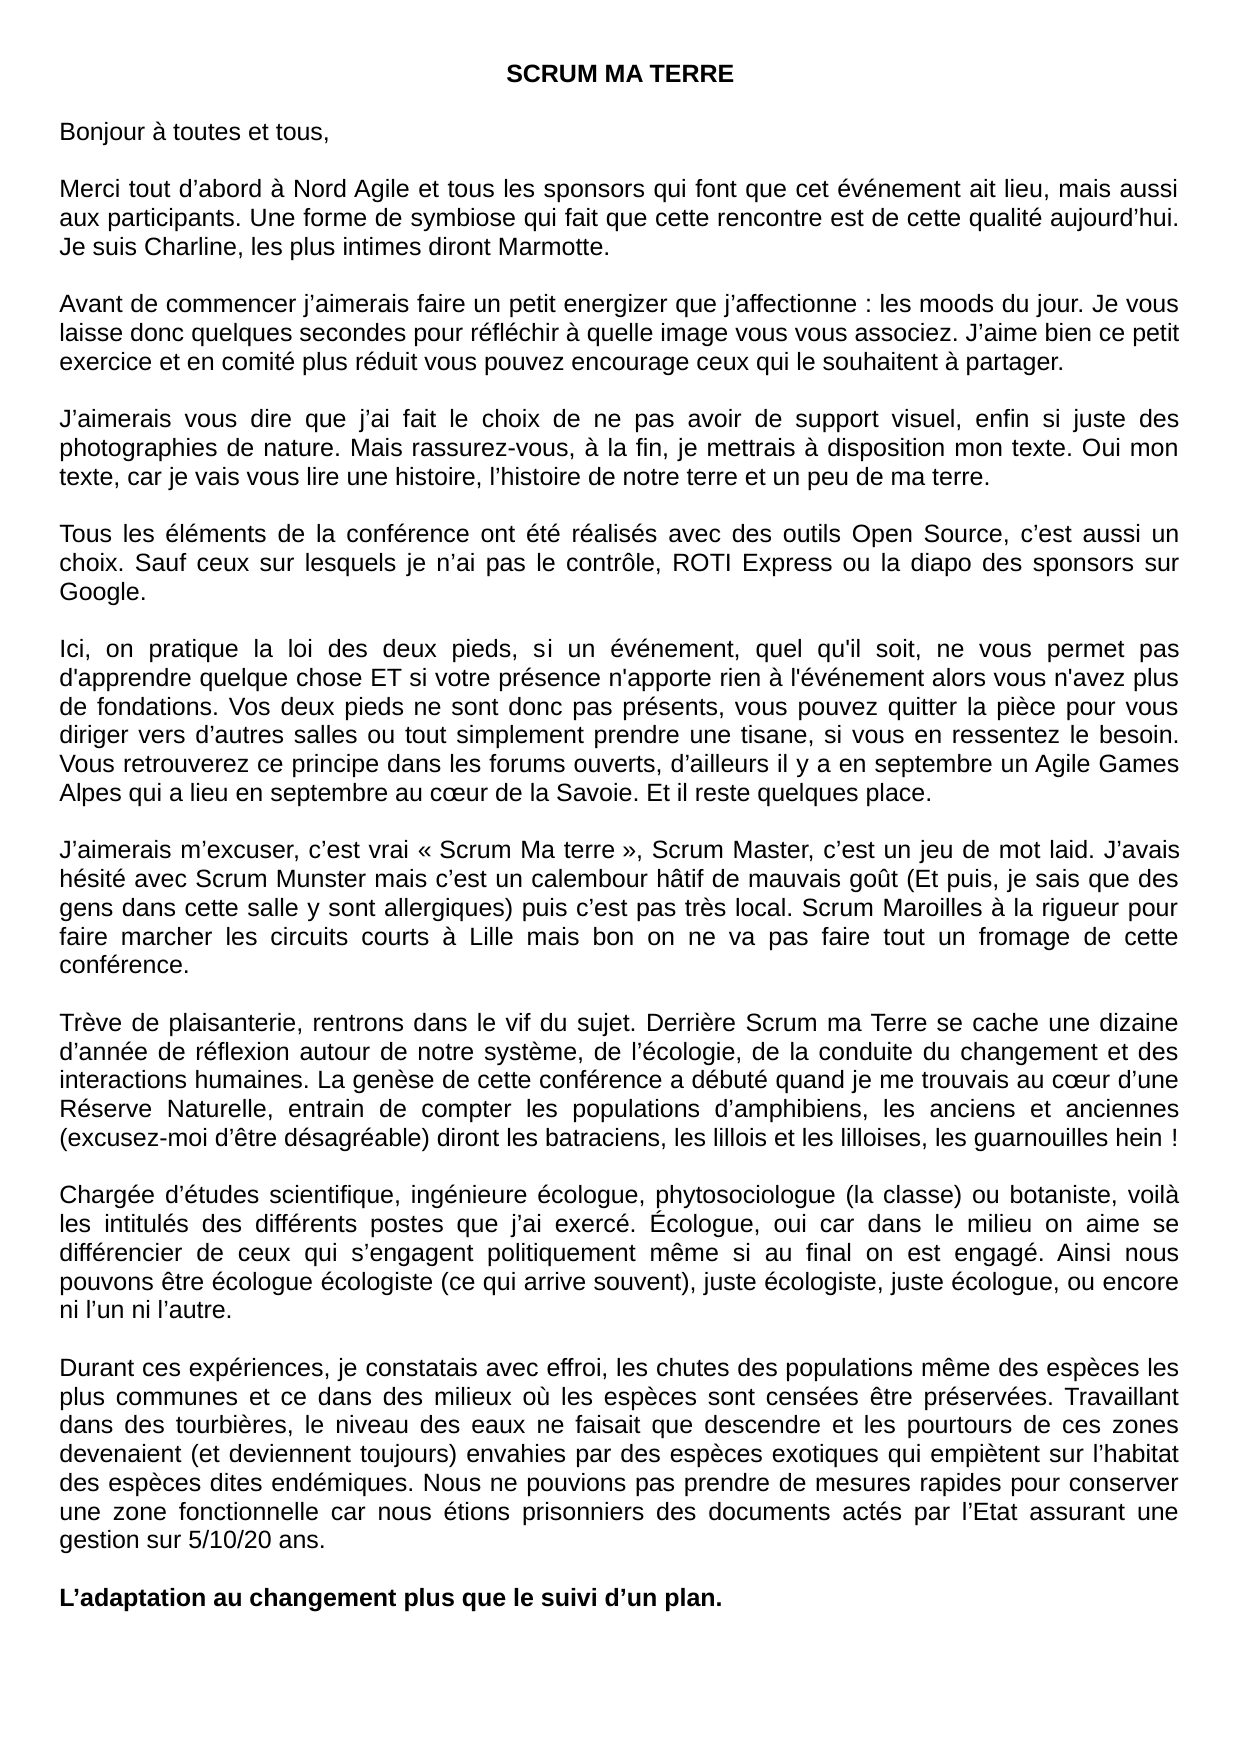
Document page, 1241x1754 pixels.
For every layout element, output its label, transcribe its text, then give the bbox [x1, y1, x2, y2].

text Durant ces expériences, je constatais avec effroi, les chutes des populations même des espèces les plus communes et ce dans des milieux où les espèces sont censées être préservées. Travaillant dans des tourbières, le niveau des eaux ne faisait que descendre et les pourtours de ces zones devenaient (et deviennent toujours) envahies par des espèces exotiques qui empiètent sur l’habitat des espèces dites endémiques. Nous ne pouvions pas prendre de mesures rapides pour conserver une zone fonctionnelle car nous étions prisonniers des documents actés par l’Etat assurant une gestion sur 5/10/20 ans. [59, 1353, 1181, 1554]
text Chargée d’études scientifique, ingénieure écologue, phytosociologue (la classe) ou botaniste, voilà les intitulés des différents postes que j’ai exercé. Écologue, oui car dans le milieu on aime se différencier de ceux qui s’engagent politiquement même si au final on est engagé. Ainsi nous pouvons être écologue écologiste (ce qui arrive souvent), juste écologiste, juste écologue, ou encore ni l’un ni l’autre. [59, 1180, 1181, 1324]
text J’aimerais vous dire que j’ai fait le choix de ne pas avoir de support visuel, enfin si juste des photographies de nature. Mais rassurez-vous, à la fin, je mettrais à disposition mon texte. Oui mon texte, car je vais vous lire une histoire, l’histoire de notre terre et un peu de ma terre. [59, 404, 1181, 490]
text J’aimerais m’excuser, c’est vrai « Scrum Ma terre », Scrum Master, c’est un jeu de mot laid. J’avais hésité avec Scrum Munster mais c’est un calembour hâtif de mauvais goût (Et puis, je sais que des gens dans cette salle y sont allergiques) puis c’est pas très local. Scrum Maroilles à la rigueur pour faire marcher les circuits courts à Lille mais bon on ne va pas faire tout un fromage de cette conférence. [59, 835, 1181, 979]
text Avant de commencer j’aimerais faire un petit energizer que j’affectionne : les moods du jour. Je vous laisse donc quelques secondes pour réfléchir à quelle image vous vous associez. J’aime bien ce petit exercice et en comité plus réduit vous pouvez encourage ceux qui le souhaitent à partager. [59, 289, 1181, 375]
text Merci tout d’abord à Nord Agile et tous les sponsors qui font que cet événement ait lieu, mais aussi aux participants. Une forme de symbiose qui fait que cette rencontre est de cette qualité aujourd’hui. Je suis Charline, les plus intimes diront Marmotte. [59, 174, 1181, 260]
text Bonjour à toutes et tous, [59, 117, 1181, 145]
text Tous les éléments de la conférence ont été réalisés avec des outils Open Source, c’est aussi un choix. Sauf ceux sur lesquels je n’ai pas le contrôle, ROTI Express ou la diapo des sponsors sur Google. [59, 519, 1181, 605]
text SCRUM MA TERRE [59, 59, 1181, 88]
text Ici, on pratique la loi des deux pieds, si un événement, quel qu'il soit, ne vous permet pas d'apprendre quelque chose ET si votre présence n'apporte rien à l'événement alors vous n'avez plus de fondations. Vos deux pieds ne sont donc pas présents, vous pouvez quitter la pièce pour vous diriger vers d’autres salles ou tout simplement prendre une tisane, si vous en ressentez le besoin. Vous retrouverez ce principe dans les forums ouverts, d’ailleurs il y a en septembre un Agile Games Alpes qui a lieu en septembre au cœur de la Savoie. Et il reste quelques place. [59, 634, 1181, 807]
text L’adaptation au changement plus que le suivi d’un plan. [59, 1583, 1181, 1612]
text Trève de plaisanterie, rentrons dans le vif du sujet. Derrière Scrum ma Terre se cache une dizaine d’année de réflexion autour de notre système, de l’écologie, de la conduite du changement et des interactions humaines. La genèse de cette conférence a débuté quand je me trouvais au cœur d’une Réserve Naturelle, entrain de compter les populations d’amphibiens, les anciens et anciennes (excusez-moi d’être désagréable) diront les batraciens, les lillois et les lilloises, les guarnouilles hein ! [59, 1008, 1181, 1152]
